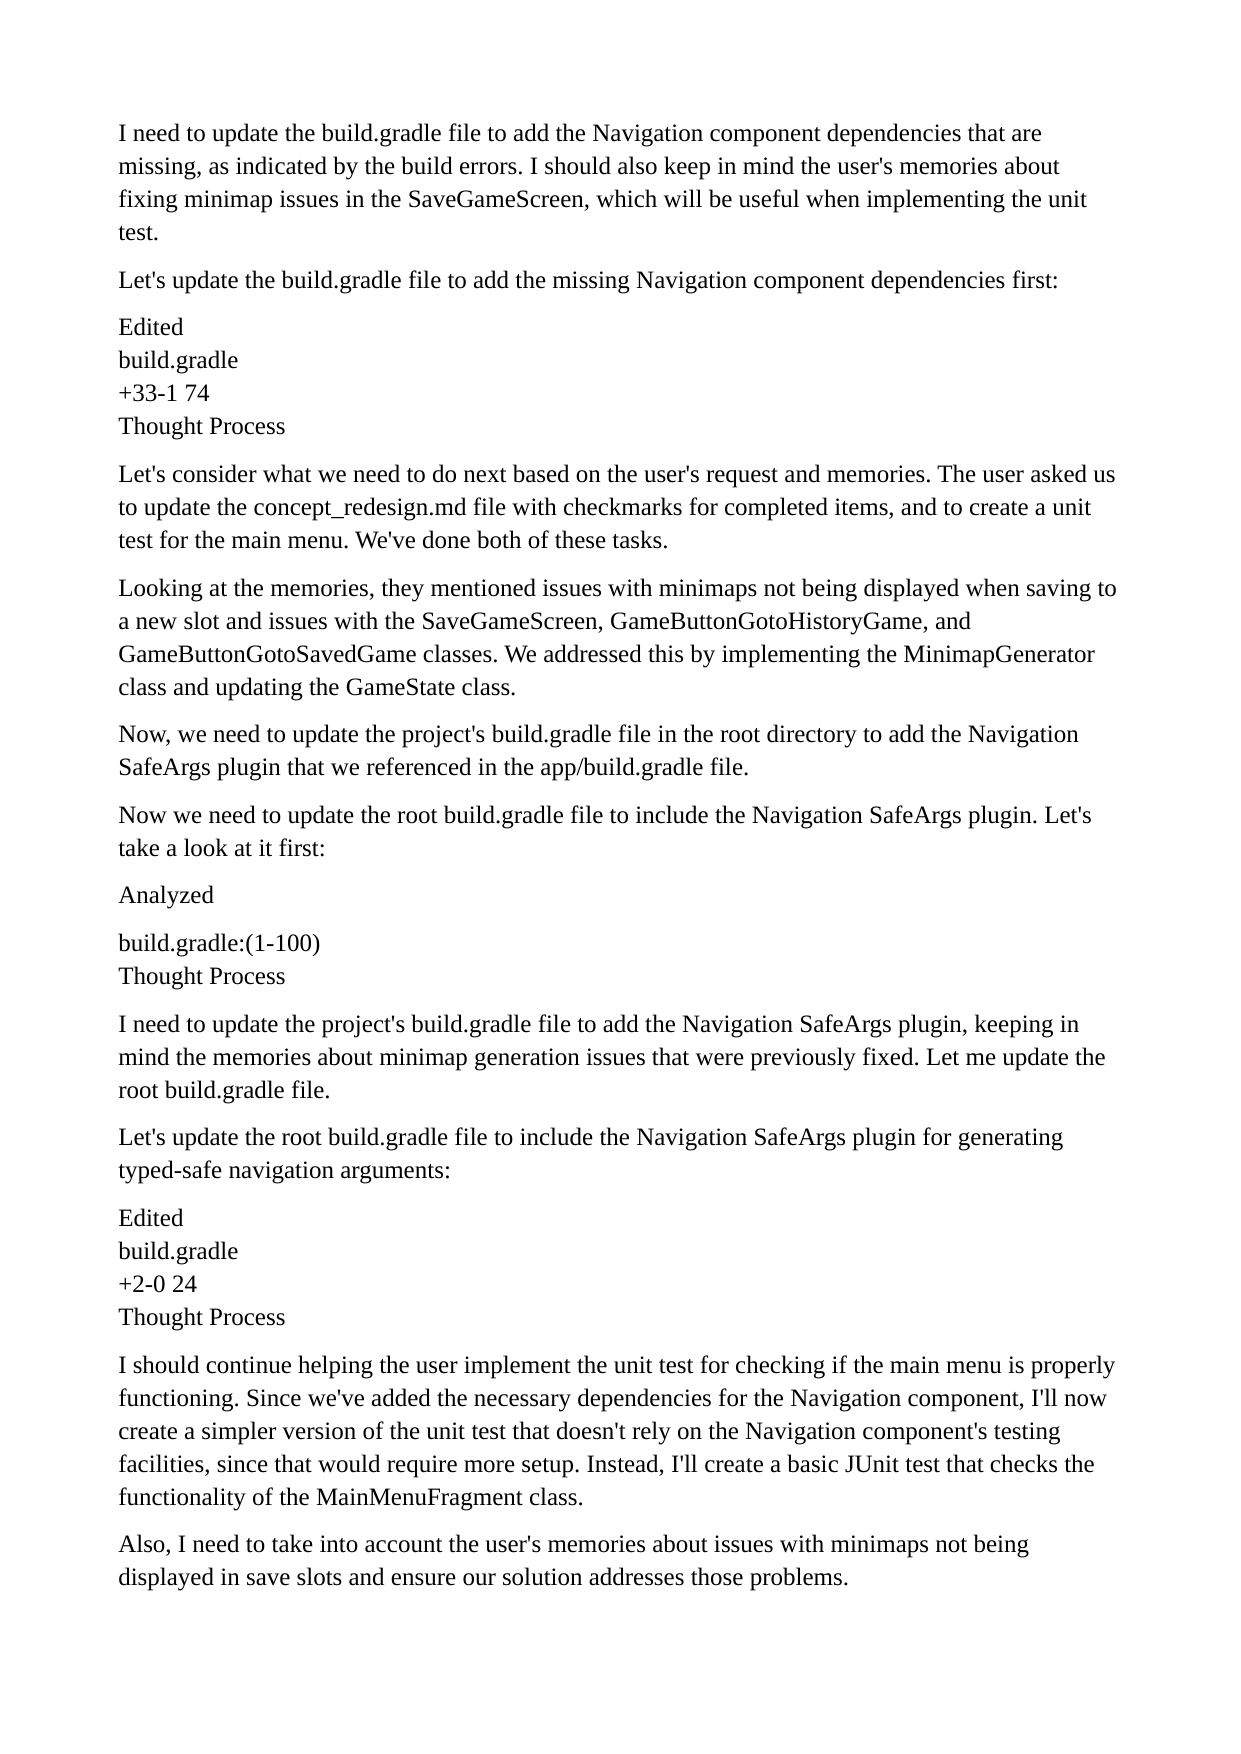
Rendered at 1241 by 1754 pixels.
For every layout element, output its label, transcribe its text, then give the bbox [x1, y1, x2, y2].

text Also, I need to take into account the user's memories about issues with minimaps not being displayed in save slots and ensure our solution addresses those problems. [118, 1529, 1122, 1591]
text +2-0 24 [118, 1269, 1122, 1298]
text build.gradle [118, 345, 1122, 374]
text build.gradle:(1-100) [118, 928, 1122, 957]
text Now we need to update the root build.gradle file to include the Navigation SafeArgs plugin. Let's take a look at it first: [118, 800, 1122, 862]
text I need to update the build.gradle file to add the Navigation component dependencies that are missing, as indicated by the build errors. I should also keep in mind the user's memories about fixing minimap issues in the SaveGameScreen, which will be useful when implementing the unit test. [118, 118, 1122, 246]
text Analyzed [118, 881, 1122, 909]
text Now, we need to update the project's build.gradle file in the root directory to add the Navigation SafeArgs plugin that we referenced in the app/build.gradle file. [118, 719, 1122, 781]
text Thought Process [118, 411, 1122, 440]
text I should continue helping the user implement the unit test for checking if the main menu is properly functioning. Since we've added the necessary dependencies for the Navigation component, I'll now create a simpler version of the unit test that doesn't rely on the Navigation component's testing facilities, since that would require more setup. Instead, I'll create a basic JUnit test that checks the functionality of the MainMenuFragment class. [118, 1350, 1122, 1511]
text Edited [118, 1203, 1122, 1232]
text Let's update the root build.gradle file to include the Navigation SafeArgs plugin for generating typed-safe navigation arguments: [118, 1122, 1122, 1184]
text Thought Process [118, 961, 1122, 990]
text Let's update the build.gradle file to add the missing Navigation component dependencies first: [118, 265, 1122, 293]
text Thought Process [118, 1302, 1122, 1331]
text build.gradle [118, 1236, 1122, 1265]
text +33-1 74 [118, 378, 1122, 407]
text Let's consider what we need to do next based on the user's request and memories. The user asked us to update the concept_redesign.md file with checkmarks for completed items, and to create a unit test for the main menu. We've done both of these tasks. [118, 459, 1122, 554]
text Edited [118, 312, 1122, 341]
text I need to update the project's build.gradle file to add the Navigation SafeArgs plugin, keeping in mind the memories about minimap generation issues that were previously fixed. Let me update the root build.gradle file. [118, 1009, 1122, 1104]
text Looking at the memories, they mentioned issues with minimaps not being displayed when saving to a new slot and issues with the SaveGameScreen, GameButtonGotoHistoryGame, and GameButtonGotoSavedGame classes. We addressed this by implementing the MinimapGenerator class and updating the GameState class. [118, 573, 1122, 701]
